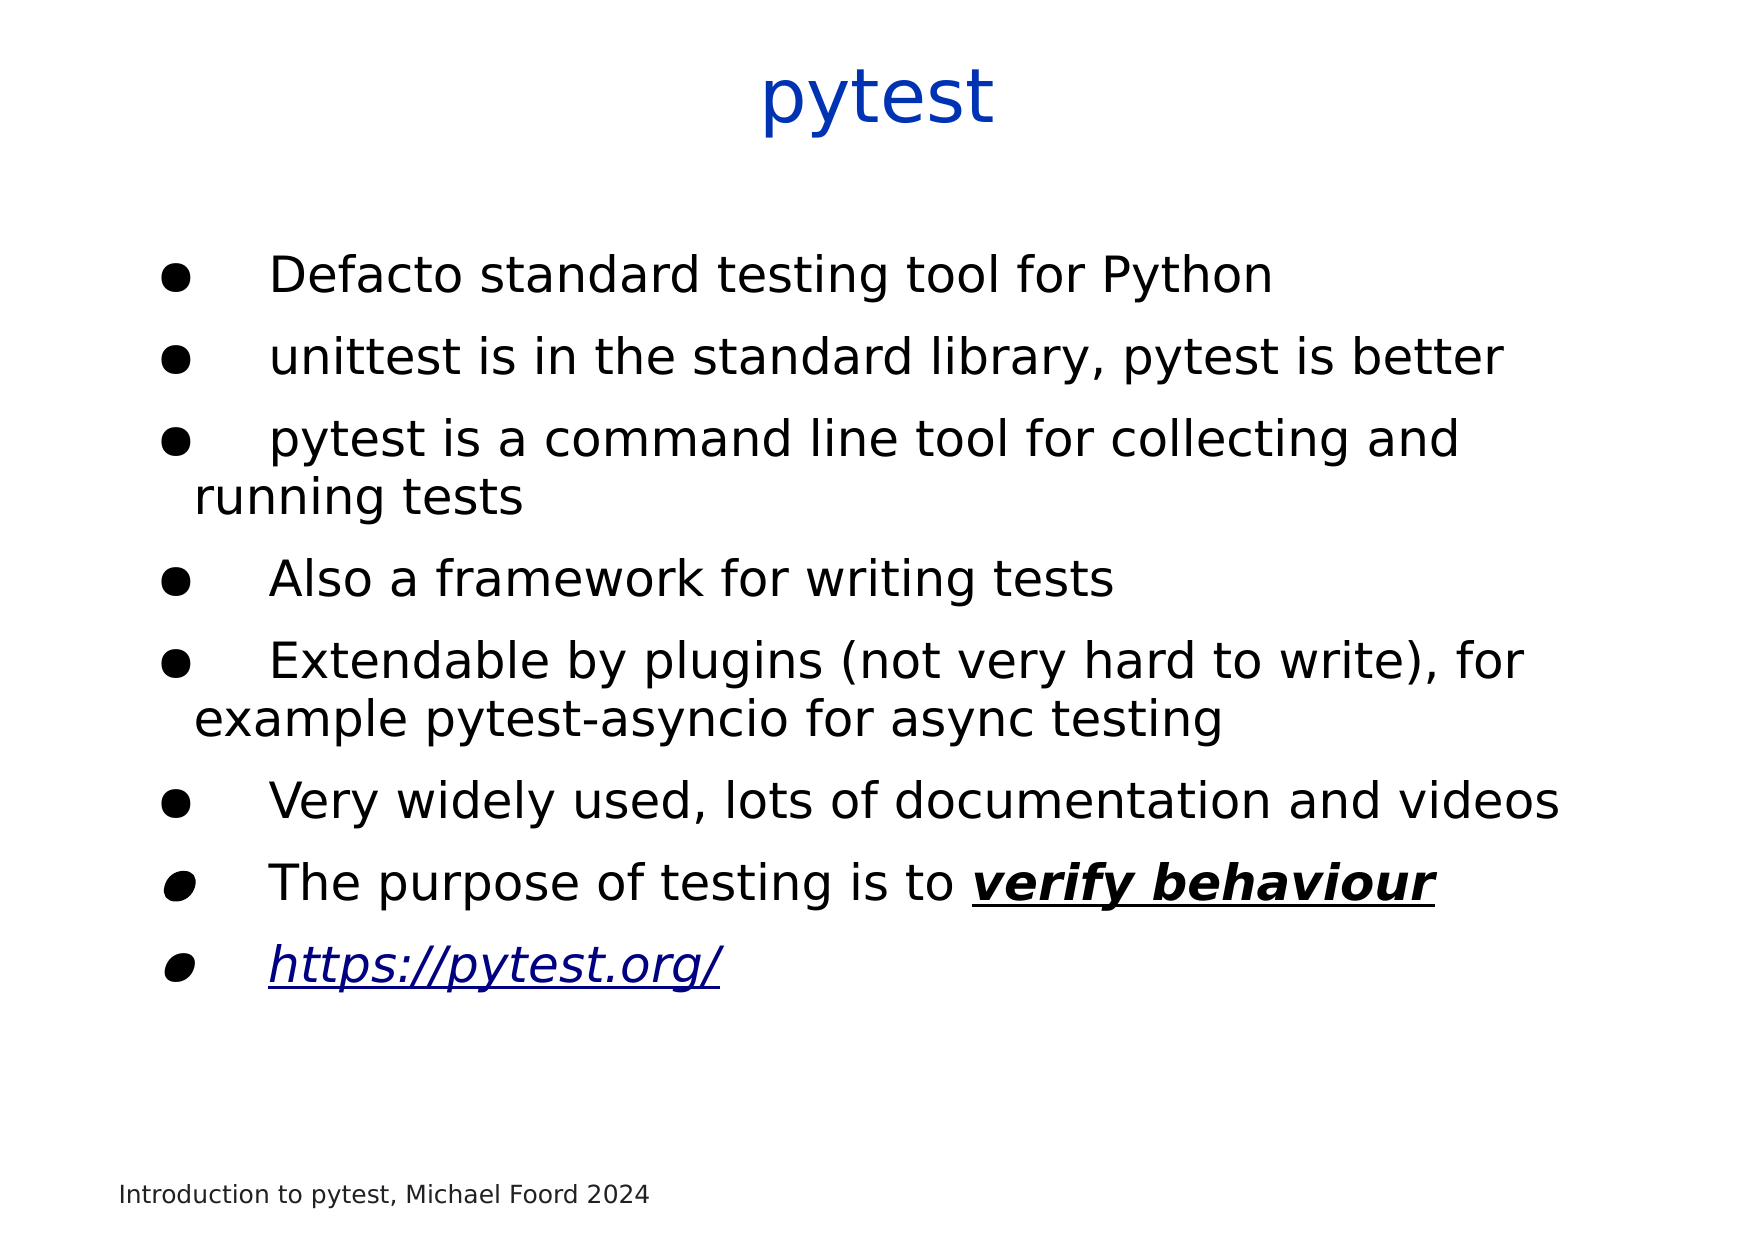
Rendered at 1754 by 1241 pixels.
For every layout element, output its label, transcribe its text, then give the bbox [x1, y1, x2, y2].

list Very widely used, lots of documentation and videos [156, 772, 1636, 830]
list unittest is in the standard library, pytest is better [156, 328, 1636, 386]
text pytest [118, 53, 1636, 140]
list Defacto standard testing tool for Python [156, 246, 1636, 304]
list https://pytest.org/ [156, 936, 1636, 994]
list pytest is a command line tool for collecting and running tests [156, 410, 1636, 526]
list Also a framework for writing tests [156, 550, 1636, 608]
list Extendable by plugins (not very hard to write), for example pytest-asyncio for async testing [156, 632, 1636, 748]
list The purpose of testing is to verify behaviour [156, 854, 1636, 912]
